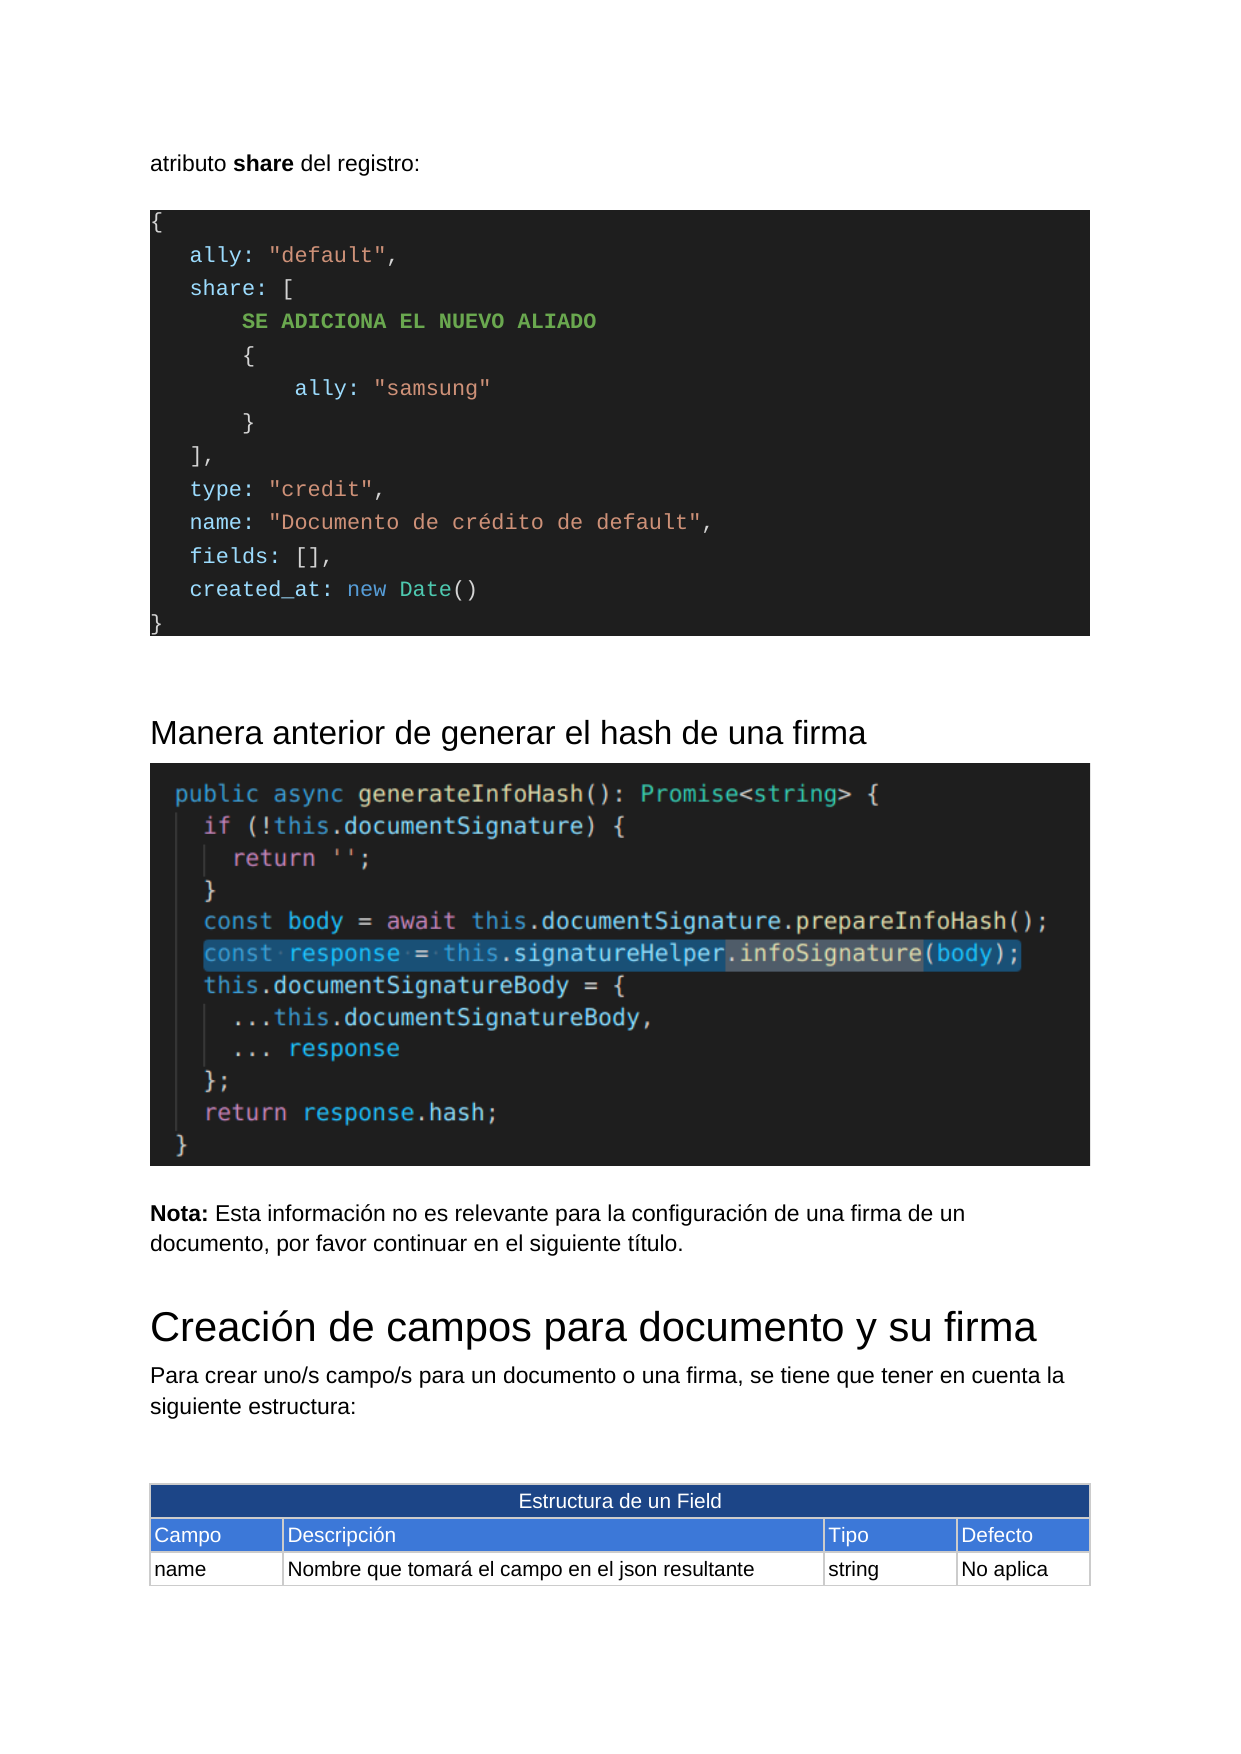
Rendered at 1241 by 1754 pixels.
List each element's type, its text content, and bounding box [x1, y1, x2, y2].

subtitle Creación de campos para documento y su firma [150, 1302, 1090, 1350]
text SE ADICIONA EL NUEVO ALIADO [150, 311, 1090, 336]
text { [150, 344, 1090, 369]
table_cell string [825, 1553, 956, 1585]
text atributo share del registro: [150, 150, 1090, 176]
table_cell Nombre que tomará el campo en el json resultante [284, 1553, 823, 1585]
text fields: [], [150, 545, 1090, 569]
text { [150, 210, 1090, 235]
text name: "Documento de crédito de default", [150, 511, 1090, 536]
table_cell No aplica [958, 1553, 1089, 1585]
table_cell Campo [151, 1519, 282, 1551]
text created_at: new Date() [150, 578, 1090, 603]
text ally: "samsung" [150, 378, 1090, 402]
table_cell Defecto [958, 1519, 1089, 1551]
text } [150, 612, 1090, 636]
text ], [150, 444, 1090, 469]
subtitle Manera anterior de generar el hash de una firma [150, 713, 1090, 751]
text } [150, 411, 1090, 436]
text share: [ [150, 277, 1090, 302]
table_cell Descripción [284, 1519, 823, 1551]
table_cell Tipo [825, 1519, 956, 1551]
text type: "credit", [150, 478, 1090, 503]
picture [150, 763, 1091, 1166]
text Para crear uno/s campo/s para un documento o una firma, se tiene que tener en cuenta la siguiente estructura: [150, 1362, 1090, 1419]
table_cell name [151, 1553, 282, 1585]
table_header Estructura de un Field [151, 1485, 1089, 1517]
text Nota: Esta información no es relevante para la configuración de una firma de un documento, por favor continuar en el siguiente título. [150, 1200, 1090, 1256]
text ally: "default", [150, 244, 1090, 269]
